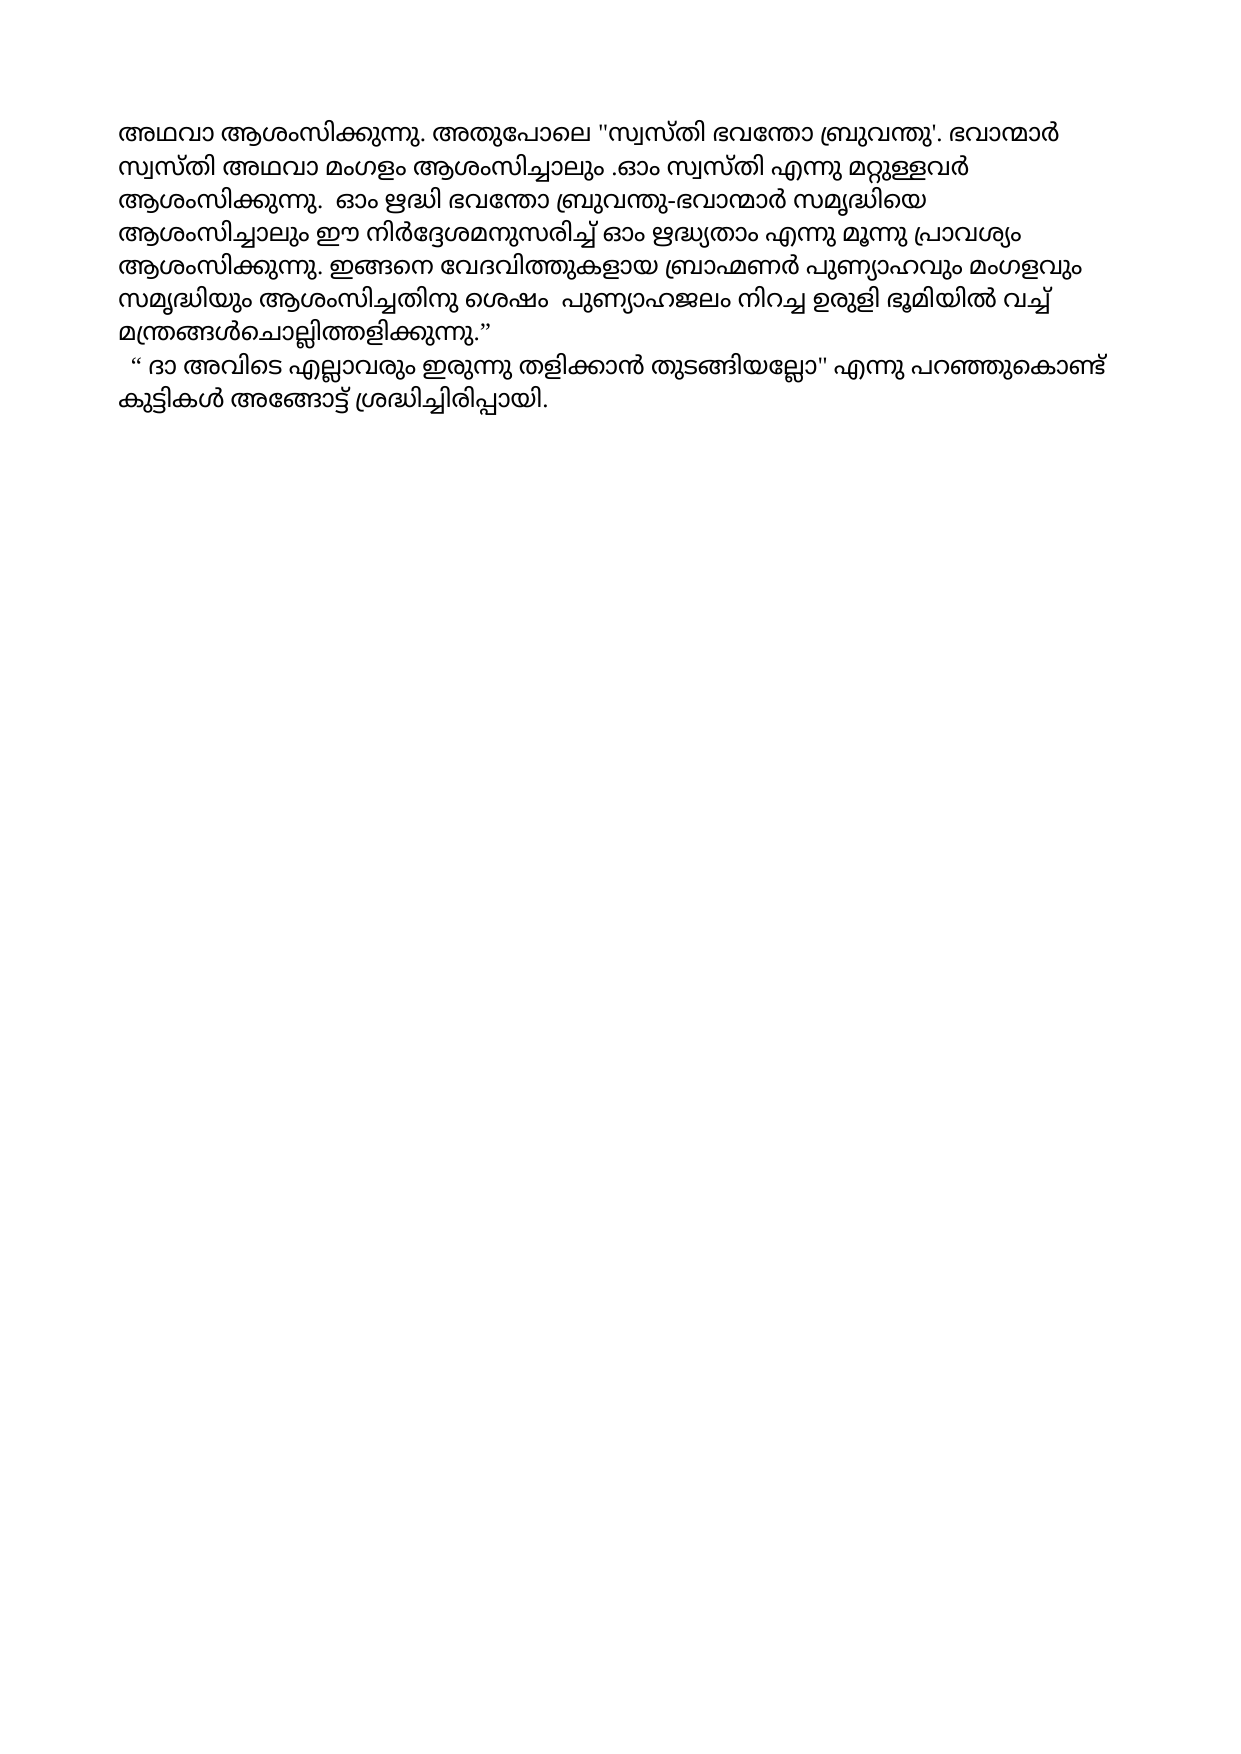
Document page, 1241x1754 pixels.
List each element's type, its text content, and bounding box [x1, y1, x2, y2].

text അഥവാ ആശംസിക്കുന്നു. അതുപോലെ "സ്വസ്തി ഭവന്തോ ബ്രുവന്തു'. ഭവാന്മാർ സ്വസ്തി അഥവാ മംഗളം ആശംസിച്ചാലും .ഓം സ്വസ്തി എന്നു മറ്റുള്ളവർ ആശംസിക്കുന്നു. ഓം ഋദ്ധി ഭവന്തോ ബ്രുവന്തു-ഭവാന്മാർ സമൃദ്ധിയെ ആശംസിച്ചാലും ഈ നിർദ്ദേശമനുസരിച്ച് ഓം ഋദ്ധ്യതാം എന്നു മൂന്നു പ്രാവശ്യം ആശംസിക്കുന്നു. ഇങ്ങനെ വേദവിത്തുകളായ ബ്രാഹ്മണർ പുണ്യാഹവും മംഗളവും സമൃദ്ധിയും ആശംസിച്ചതിനു ശെഷം പുണ്യാഹജലം നിറച്ച ഉരുളി ഭൂമിയിൽ വച്ച് മന്ത്രങ്ങൾചൊല്ലിത്തളിക്കുന്നു.” [118, 118, 1122, 351]
text “ ദാ അവിടെ എല്ലാവരും ഇരുന്നു തളിക്കാൻ തുടങ്ങിയല്ലോ" എന്നു പറഞ്ഞുകൊണ്ട് കുട്ടികൾ അങ്ങോട്ട് ശ്രദ്ധിച്ചിരിപ്പായി. [118, 351, 1122, 418]
